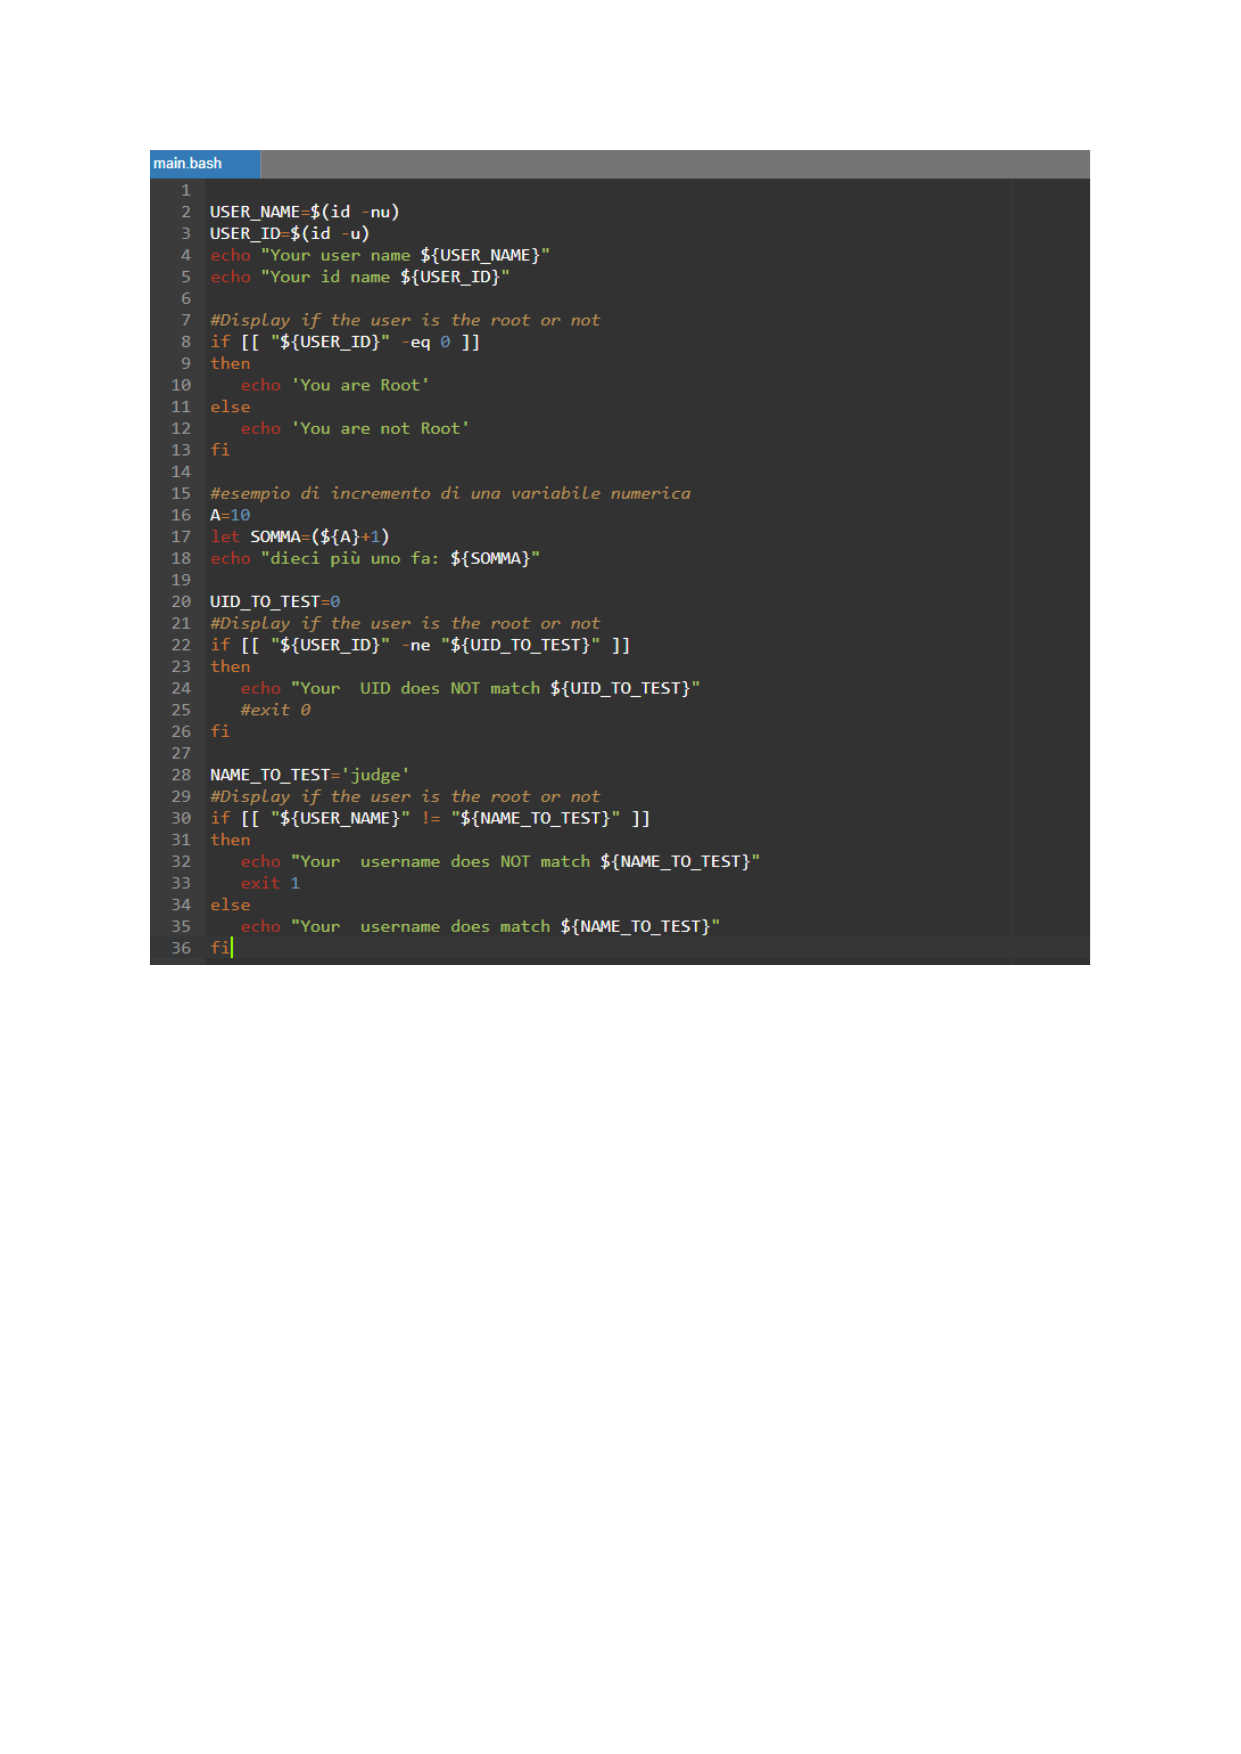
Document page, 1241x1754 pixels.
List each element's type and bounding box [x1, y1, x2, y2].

picture [150, 150, 1091, 965]
